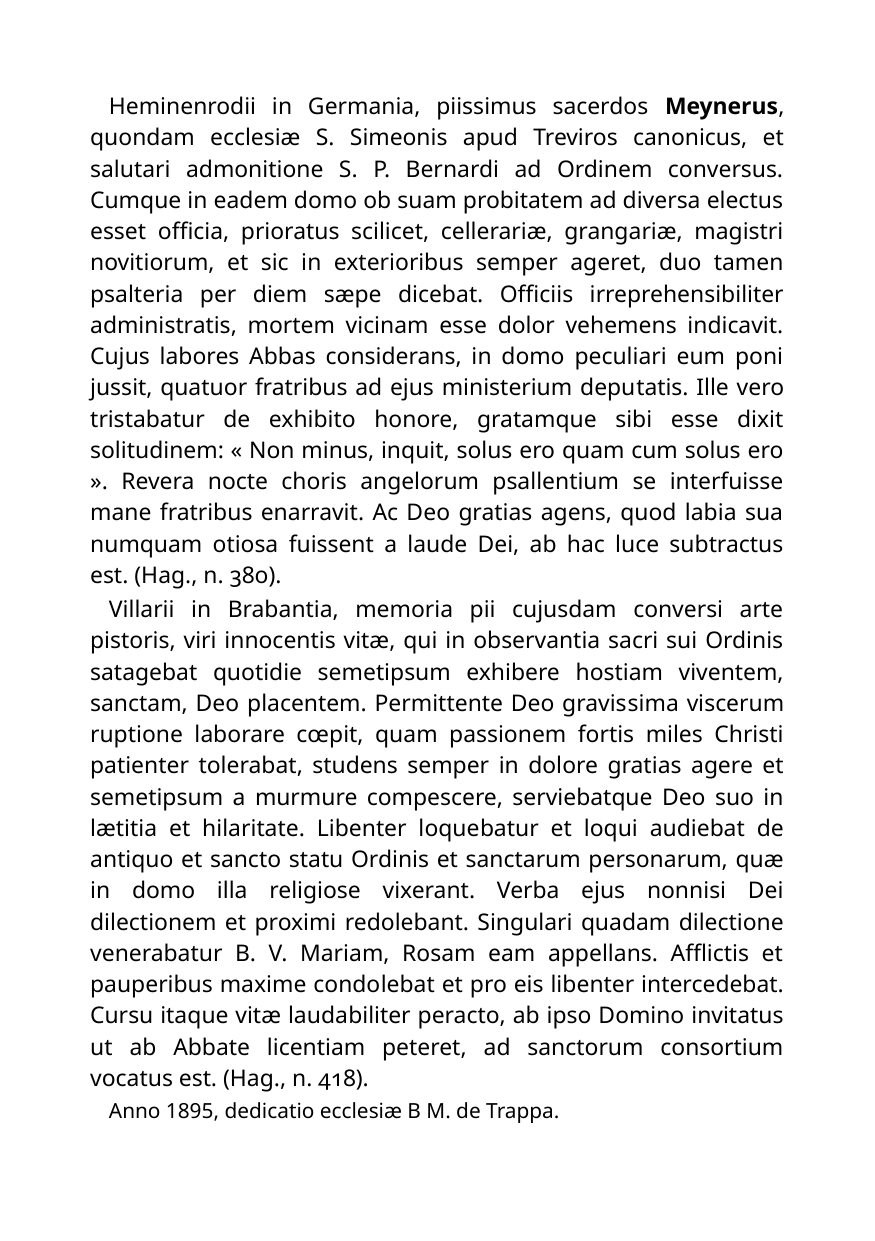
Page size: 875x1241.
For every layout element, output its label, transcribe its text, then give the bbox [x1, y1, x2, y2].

text Villarii in Brabantia, memoria pii cujusdam conversi arte pistoris, viri innocentis vitæ, qui in observantia sacri sui Ordinis satagebat quotidie semetipsum exhibere hostiam viventem, sanctam, Deo placentem. Permittente Deo gravis­sima viscerum ruptione laborare cœpit, quam passionem fortis miles Christi patienter tolerabat, studens semper in dolore gratias agere et semetipsum a murmure compescere, serviebatque Deo suo in lætitia et hilaritate. Libenter loque­batur et loqui audiebat de antiquo et sancto statu Ordinis et sanctarum personarum, quæ in domo illa religiose vixerant. Verba ejus nonnisi Dei dilectionem et proximi redolebant. Singulari quadam dilectione venerabatur B. V. Mariam, Rosam eam appellans. Afflictis et pauperibus maxime condo­lebat et pro eis libenter intercedebat. Cursu itaque vitæ lauda­biliter peracto, ab ipso Domino invitatus ut ab Abbate licentiam peteret, ad sanctorum consortium vocatus est. (Hag., n. 418). [90, 593, 784, 1093]
text Heminenrodii in Germania, piissimus sacerdos Meynerus, quondam ecclesiæ S. Simeonis apud Treviros canonicus, et salutari admonitione S. P. Bernardi ad Ordinem conversus. Cumque in eadem domo ob suam probitatem ad diversa electus esset officia, prioratus scilicet, cellerariæ, grangariæ, magistri novitiorum, et sic in exterioribus semper ageret, duo tamen psalteria per diem sæpe dicebat. Officiis irreprehensibiliter administratis, mortem vicinam esse dolor vehemens indicavit. Cujus labores Abbas considerans, in domo peculiari eum poni jussit, quatuor fratribus ad ejus ministerium depu­tatis. Ille vero tristabatur de exhibito honore, gratamque sibi esse dixit solitudinem: « Non minus, inquit, solus ero quam cum solus ero ». Revera nocte choris angelorum psallentium se interfuisse mane fratribus enarravit. Ac Deo gratias agens, quod labia sua numquam otiosa fuissent a laude Dei, ab hac luce subtractus est. (Hag., n. 38o). [90, 90, 784, 590]
text Anno 1895, dedicatio ecclesiæ B M. de Trappa. [90, 1096, 784, 1124]
